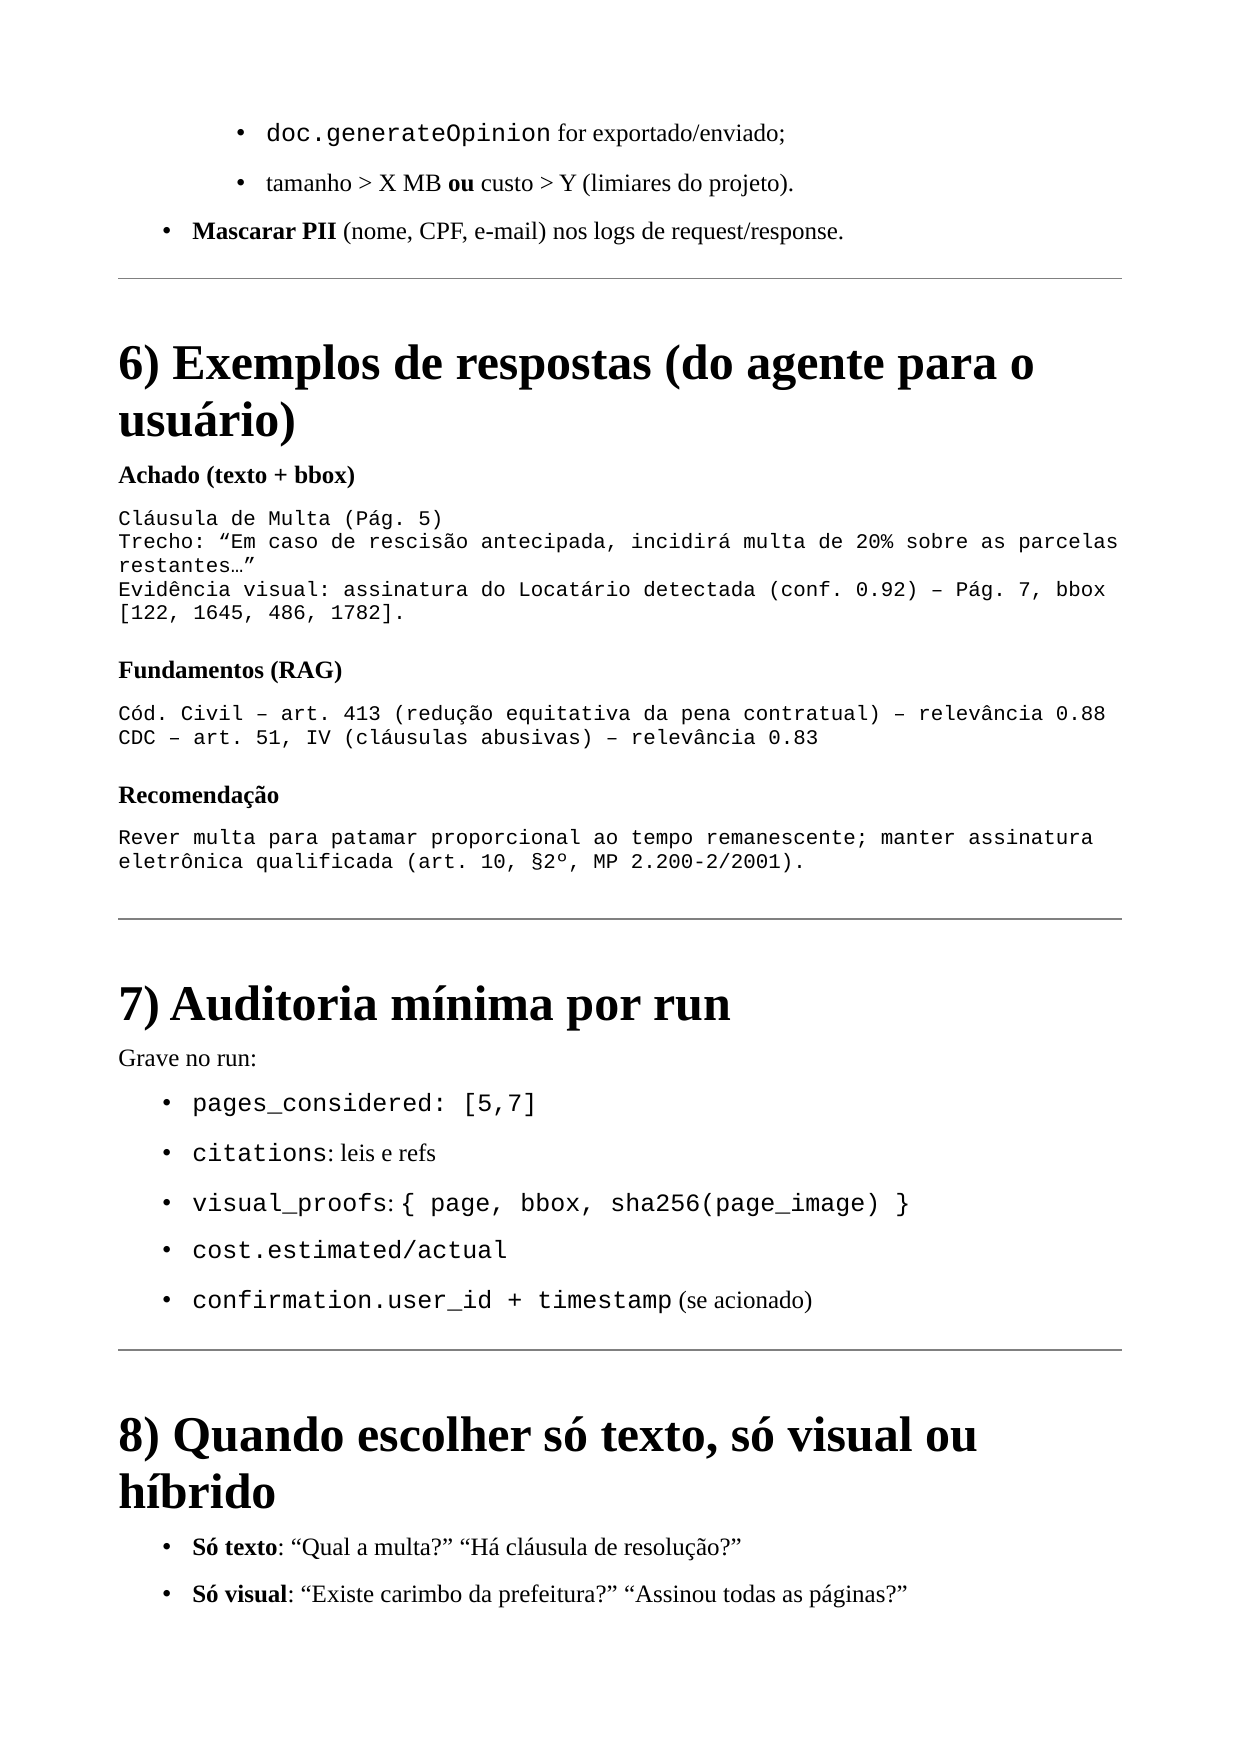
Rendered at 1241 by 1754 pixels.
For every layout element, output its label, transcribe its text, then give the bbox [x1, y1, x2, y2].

list doc.generateOpinion for exportado/enviado; [236, 118, 1122, 149]
text Evidência visual: assinatura do Locatário detectada (conf. 0.92) – Pág. 7, bbox [122, 1645, 486, 1782]. [118, 579, 1122, 626]
text Cláusula de Multa (Pág. 5) [118, 508, 1122, 531]
text Fundamentos (RAG) [118, 655, 1122, 684]
subtitle 8) Quando escolher só texto, só visual ou híbrido [118, 1404, 1122, 1519]
list Só texto: “Qual a multa?” “Há cláusula de resolução?” [162, 1532, 1122, 1561]
text Rever multa para patamar proporcional ao tempo remanescente; manter assinatura eletrônica qualificada (art. 10, §2º, MP 2.200-2/2001). [118, 827, 1122, 875]
subtitle 6) Exemplos de respostas (do agente para o usuário) [118, 333, 1122, 448]
list confirmation.user_id + timestamp (se acionado) [162, 1285, 1122, 1316]
list Mascarar PII (nome, CPF, e-mail) nos logs de request/response. [162, 216, 1122, 244]
text Recomendação [118, 780, 1122, 808]
list visual_proofs: { page, bbox, sha256(page_image) } [162, 1188, 1122, 1219]
text Grave no run: [118, 1043, 1122, 1072]
subtitle 7) Auditoria mínima por run [118, 973, 1122, 1031]
list citations: leis e refs [162, 1138, 1122, 1169]
list cost.estimated/actual [162, 1238, 1122, 1266]
text CDC – art. 51, IV (cláusulas abusivas) – relevância 0.83 [118, 727, 1122, 750]
text Trecho: “Em caso de rescisão antecipada, incidirá multa de 20% sobre as parcelas restantes…” [118, 531, 1122, 579]
list pages_considered: [5,7] [162, 1091, 1122, 1119]
list tamanho > X MB ou custo > Y (limiares do projeto). [236, 168, 1122, 197]
text Achado (texto + bbox) [118, 460, 1122, 489]
text Cód. Civil – art. 413 (redução equitativa da pena contratual) – relevância 0.88 [118, 703, 1122, 727]
list Só visual: “Existe carimbo da prefeitura?” “Assinou todas as páginas?” [162, 1579, 1122, 1608]
